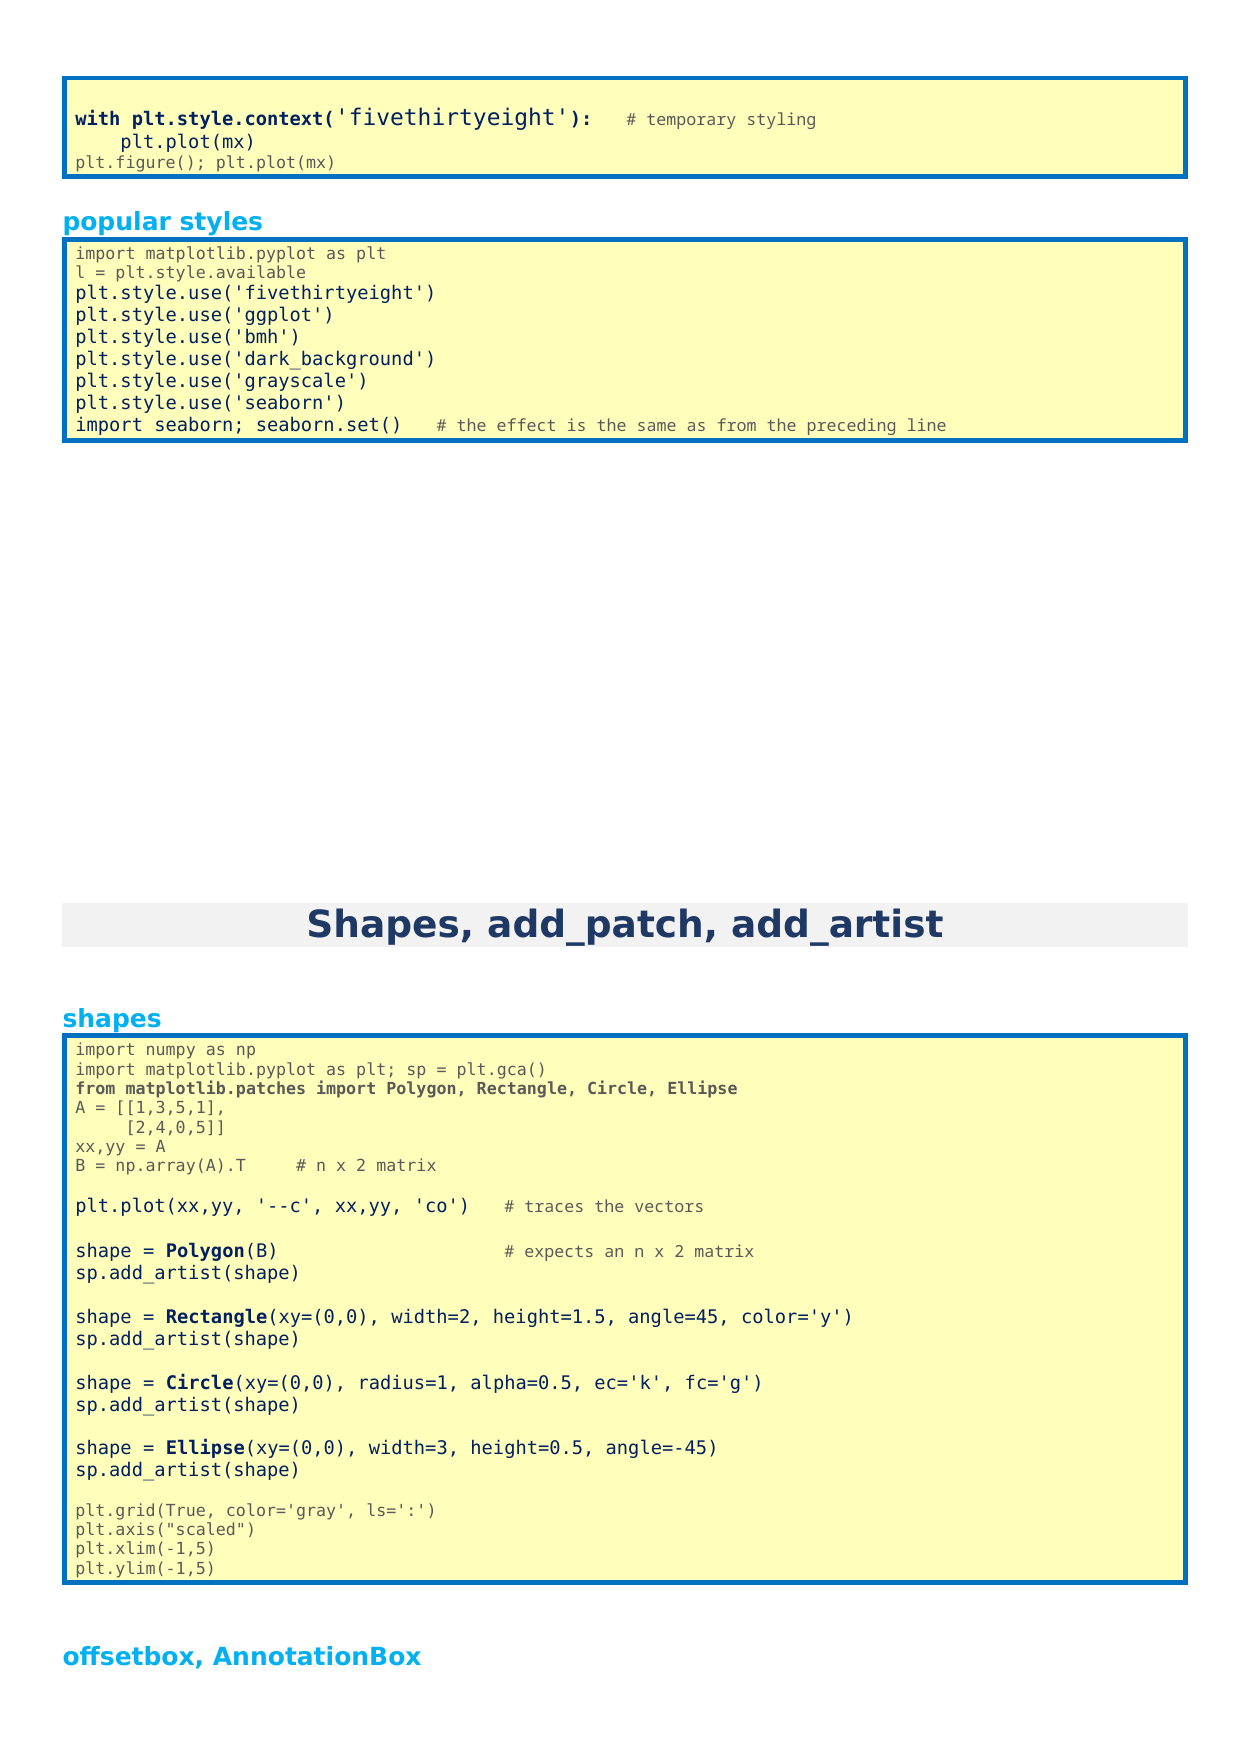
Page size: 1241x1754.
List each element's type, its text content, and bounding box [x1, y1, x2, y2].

text plt.figure(); plt.plot(mx) [67, 146, 1183, 174]
text plt.style.use('bmh') [67, 319, 1183, 341]
title shapes [62, 1004, 1188, 1033]
title offsetbox, AnnotationBox [62, 1642, 1188, 1671]
text import matplotlib.pyplot as plt; sp = plt.gca() [67, 1053, 1183, 1072]
text plt.grid(True, color='gray', ls=':') [67, 1494, 1183, 1513]
text shape = Rectangle(xy=(0,0), width=2, height=1.5, angle=45, color='y') [67, 1299, 1183, 1321]
text sp.add_artist(shape) [67, 1256, 1183, 1277]
text shape = Circle(xy=(0,0), radius=1, alpha=0.5, ec='k', fc='g') [67, 1365, 1183, 1387]
text l = plt.style.available [67, 256, 1183, 276]
title popular styles [62, 208, 1188, 237]
text with plt.style.context('fivethirtyeight'): # temporary styling [67, 97, 1183, 124]
text B = np.array(A).T # n x 2 matrix [67, 1149, 1183, 1169]
text plt.axis("scaled") [67, 1513, 1183, 1532]
text sp.add_artist(shape) [67, 1387, 1183, 1409]
text plt.style.use('dark_background') [67, 341, 1183, 363]
text shape = Polygon(B) # expects an n x 2 matrix [67, 1233, 1183, 1256]
text plt.style.use('grayscale') [67, 363, 1183, 385]
text plt.style.use('ggplot') [67, 297, 1183, 319]
text shape = Ellipse(xy=(0,0), width=3, height=0.5, angle=-45) [67, 1431, 1183, 1452]
text plt.plot(xx,yy, '--c', xx,yy, 'co') # traces the vectors [67, 1188, 1183, 1211]
text plt.style.use('seaborn') [67, 385, 1183, 407]
text plt.xlim(-1,5) [67, 1532, 1183, 1552]
text plt.ylim(-1,5) [67, 1552, 1183, 1580]
text sp.add_artist(shape) [67, 1452, 1183, 1474]
text A = [[1,3,5,1], [67, 1091, 1183, 1111]
text [2,4,0,5]] [67, 1111, 1183, 1130]
text import matplotlib.pyplot as plt [67, 242, 1183, 256]
text import seaborn; seaborn.set() # the effect is the same as from the preceding line [67, 407, 1183, 438]
text sp.add_artist(shape) [67, 1321, 1183, 1343]
text plt.style.use('fivethirtyeight') [67, 276, 1183, 297]
text plt.plot(mx) [67, 124, 1183, 146]
text import numpy as np [67, 1038, 1183, 1053]
text from matplotlib.patches import Polygon, Rectangle, Circle, Ellipse [67, 1072, 1183, 1091]
subtitle Shapes, add_patch, add_artist [62, 903, 1188, 947]
text xx,yy = A [67, 1130, 1183, 1149]
